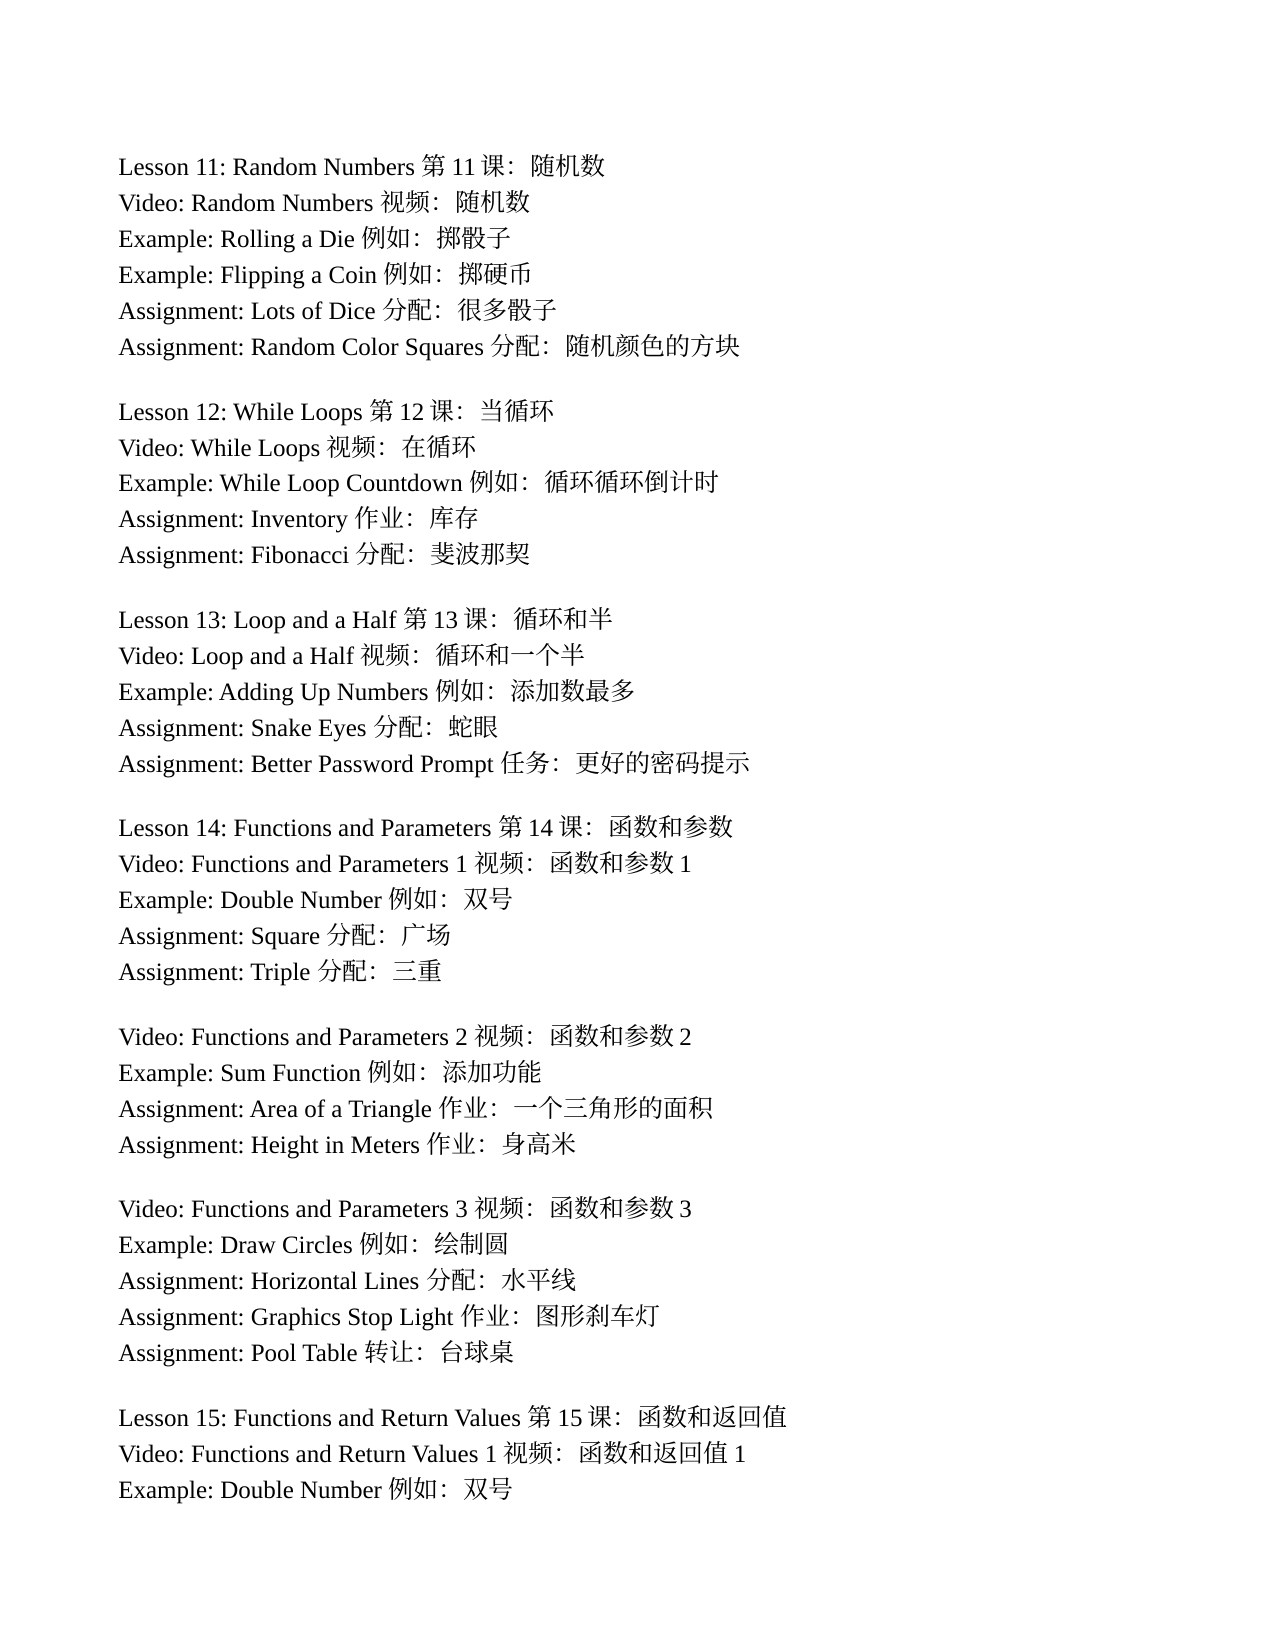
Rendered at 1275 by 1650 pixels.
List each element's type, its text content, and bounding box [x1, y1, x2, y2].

text Assignment: Graphics Stop Light 作业：图形刹车灯 [118, 1297, 1157, 1333]
text Example: Adding Up Numbers 例如：添加数最多 [118, 672, 1157, 707]
text Video: Functions and Parameters 2 视频：函数和参数2 [118, 1017, 1157, 1052]
text Assignment: Better Password Prompt 任务：更好的密码提示 [118, 743, 1157, 779]
text Example: While Loop Countdown 例如：循环循环倒计时 [118, 463, 1157, 499]
text Assignment: Area of a Triangle 作业：一个三角形的面积 [118, 1088, 1157, 1124]
text Assignment: Square 分配：广场 [118, 916, 1157, 952]
text Lesson 13: Loop and a Half 第13课：循环和半 [118, 600, 1157, 636]
text Assignment: Height in Meters 作业：身高米 [118, 1124, 1157, 1160]
text Assignment: Pool Table 转让：台球桌 [118, 1333, 1157, 1369]
text Lesson 11: Random Numbers 第11课：随机数 [118, 147, 1157, 183]
text Example: Flipping a Coin 例如：掷硬币 [118, 255, 1157, 291]
text Video: Random Numbers 视频：随机数 [118, 183, 1157, 219]
text Example: Double Number 例如：双号 [118, 1469, 1157, 1505]
text Video: Functions and Parameters 1 视频：函数和参数1 [118, 844, 1157, 880]
text Video: Loop and a Half 视频：循环和一个半 [118, 636, 1157, 672]
text Example: Draw Circles 例如：绘制圆 [118, 1225, 1157, 1261]
text Assignment: Inventory 作业：库存 [118, 499, 1157, 535]
text Example: Double Number 例如：双号 [118, 880, 1157, 916]
text Lesson 12: While Loops 第12课：当循环 [118, 391, 1157, 427]
text Video: Functions and Parameters 3 视频：函数和参数3 [118, 1189, 1157, 1225]
text Assignment: Lots of Dice 分配：很多骰子 [118, 291, 1157, 327]
text Example: Sum Function 例如：添加功能 [118, 1052, 1157, 1088]
text Video: While Loops 视频：在循环 [118, 427, 1157, 463]
text Assignment: Random Color Squares 分配：随机颜色的方块 [118, 327, 1157, 362]
text Lesson 15: Functions and Return Values 第15课：函数和返回值 [118, 1397, 1157, 1433]
text Lesson 14: Functions and Parameters 第14课：函数和参数 [118, 808, 1157, 844]
text Assignment: Fibonacci 分配：斐波那契 [118, 535, 1157, 571]
text Video: Functions and Return Values 1 视频：函数和返回值1 [118, 1433, 1157, 1469]
text Assignment: Horizontal Lines 分配：水平线 [118, 1261, 1157, 1297]
text Example: Rolling a Die 例如：掷骰子 [118, 219, 1157, 255]
text Assignment: Triple 分配：三重 [118, 952, 1157, 988]
text Assignment: Snake Eyes 分配：蛇眼 [118, 707, 1157, 743]
